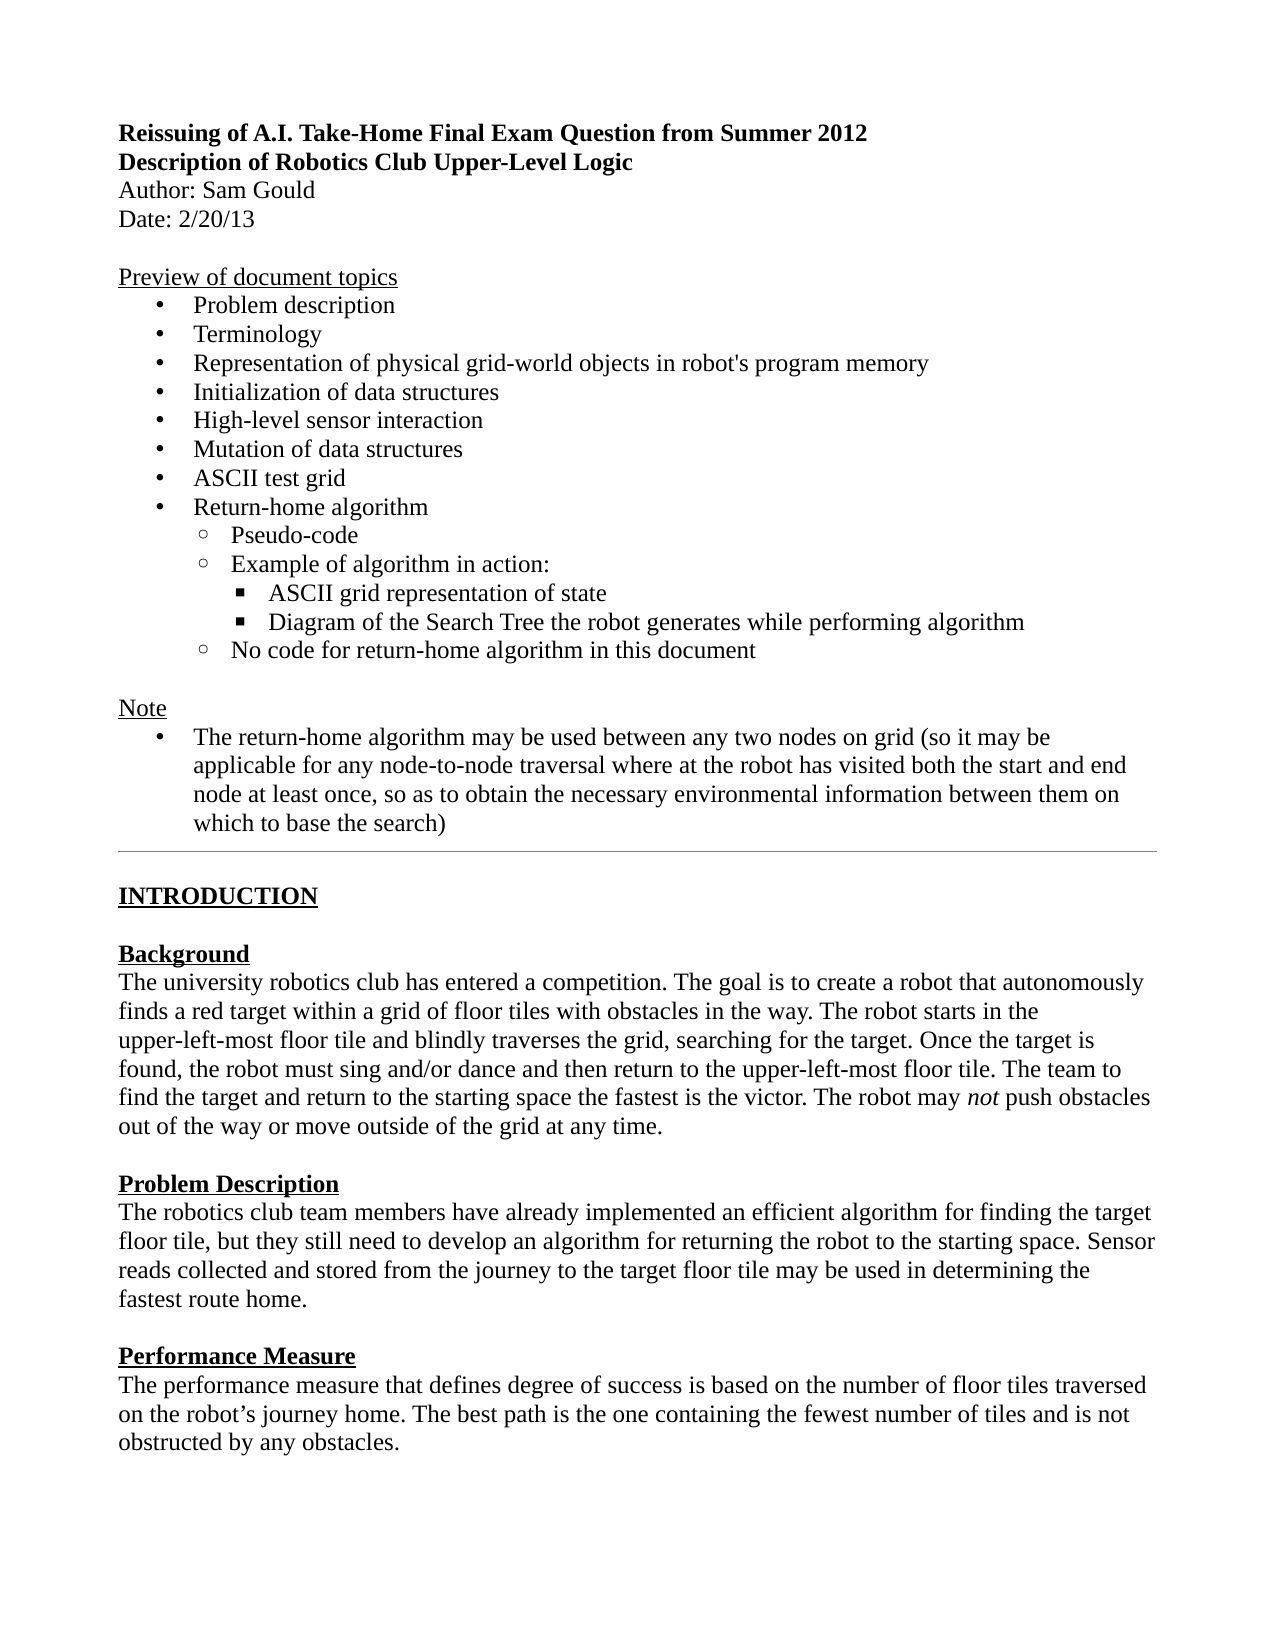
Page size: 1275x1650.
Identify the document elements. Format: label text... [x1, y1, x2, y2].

text Date: 2/20/13 [118, 204, 1157, 233]
text Preview of document topics [118, 262, 1157, 291]
list Pseudo-code [193, 521, 1157, 549]
list No code for return-home algorithm in this document [193, 636, 1157, 664]
text on the robot’s journey home. The best path is the one containing the fewest number of tiles and is not [118, 1399, 1157, 1427]
list Representation of physical grid-world objects in robot's program memory [156, 348, 1157, 377]
text find the target and return to the starting space the fastest is the victor. The robot may not push obstacles [118, 1082, 1157, 1111]
text finds a red target within a grid of floor tiles with obstacles in the way. The robot starts in the [118, 996, 1157, 1025]
text found, the robot must sing and/or dance and then return to the upper-left-most floor tile. The team to [118, 1054, 1157, 1082]
list Initialization of data structures [156, 377, 1157, 406]
list ASCII grid representation of state [231, 578, 1157, 607]
list Return-home algorithm [156, 492, 1157, 521]
list Example of algorithm in action: [193, 549, 1157, 578]
list ASCII test grid [156, 463, 1157, 492]
list Problem description [156, 291, 1157, 319]
text upper-left-most floor tile and blindly traverses the grid, searching for the target. Once the target is [118, 1025, 1157, 1054]
list Diagram of the Search Tree the robot generates while performing algorithm [231, 607, 1157, 636]
list Terminology [156, 319, 1157, 348]
text The university robotics club has entered a competition. The goal is to create a robot that autonomously [118, 967, 1157, 996]
text Background [118, 939, 1157, 967]
text INTRODUCTION [118, 881, 1157, 910]
list High-level sensor interaction [156, 406, 1157, 434]
text The performance measure that defines degree of success is based on the number of floor tiles traversed [118, 1370, 1157, 1399]
text Note [118, 693, 1157, 722]
text Problem Description [118, 1169, 1157, 1197]
text The robotics club team members have already implemented an efficient algorithm for finding the target [118, 1197, 1157, 1226]
text Reissuing of A.I. Take-Home Final Exam Question from Summer 2012 [118, 118, 1157, 147]
text obstructed by any obstacles. [118, 1427, 1157, 1456]
list The return-home algorithm may be used between any two nodes on grid (so it may be applicable for any node-to-node traversal where at the robot has visited both the start and end node at least once, so as to obtain the necessary environmental information between them on which to base the search) [156, 722, 1157, 837]
list Mutation of data structures [156, 434, 1157, 463]
text floor tile, but they still need to develop an algorithm for returning the robot to the starting space. Sensor [118, 1226, 1157, 1255]
text Author: Sam Gould [118, 176, 1157, 204]
text reads collected and stored from the journey to the target floor tile may be used in determining the [118, 1255, 1157, 1284]
text Description of Robotics Club Upper-Level Logic [118, 147, 1157, 176]
text fastest route home. [118, 1284, 1157, 1312]
text Performance Measure [118, 1341, 1157, 1370]
text out of the way or move outside of the grid at any time. [118, 1111, 1157, 1140]
